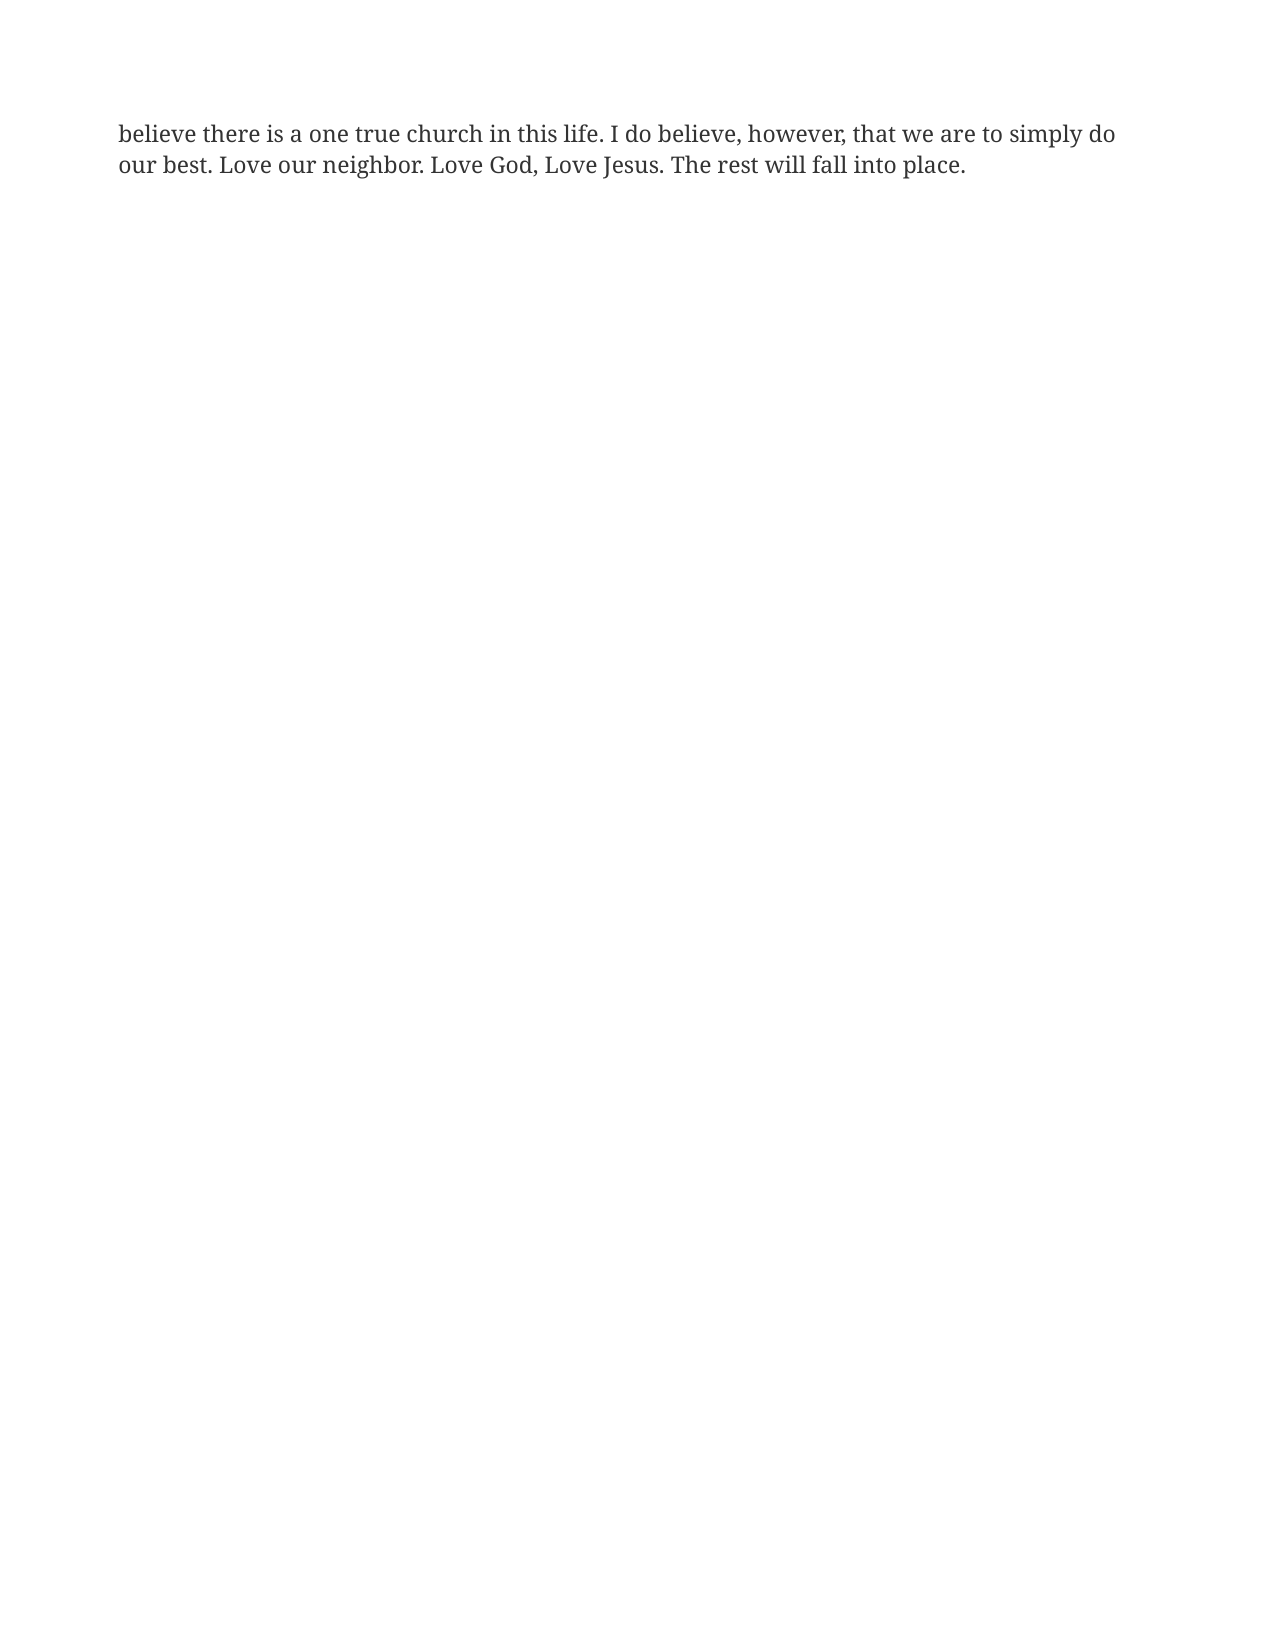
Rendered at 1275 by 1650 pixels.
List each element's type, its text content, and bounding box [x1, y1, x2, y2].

text believe there is a one true church in this life. I do believe, however, that we are to simply do our best. Love our neighbor. Love God, Love Jesus. The rest will fall into place. [118, 118, 1157, 181]
